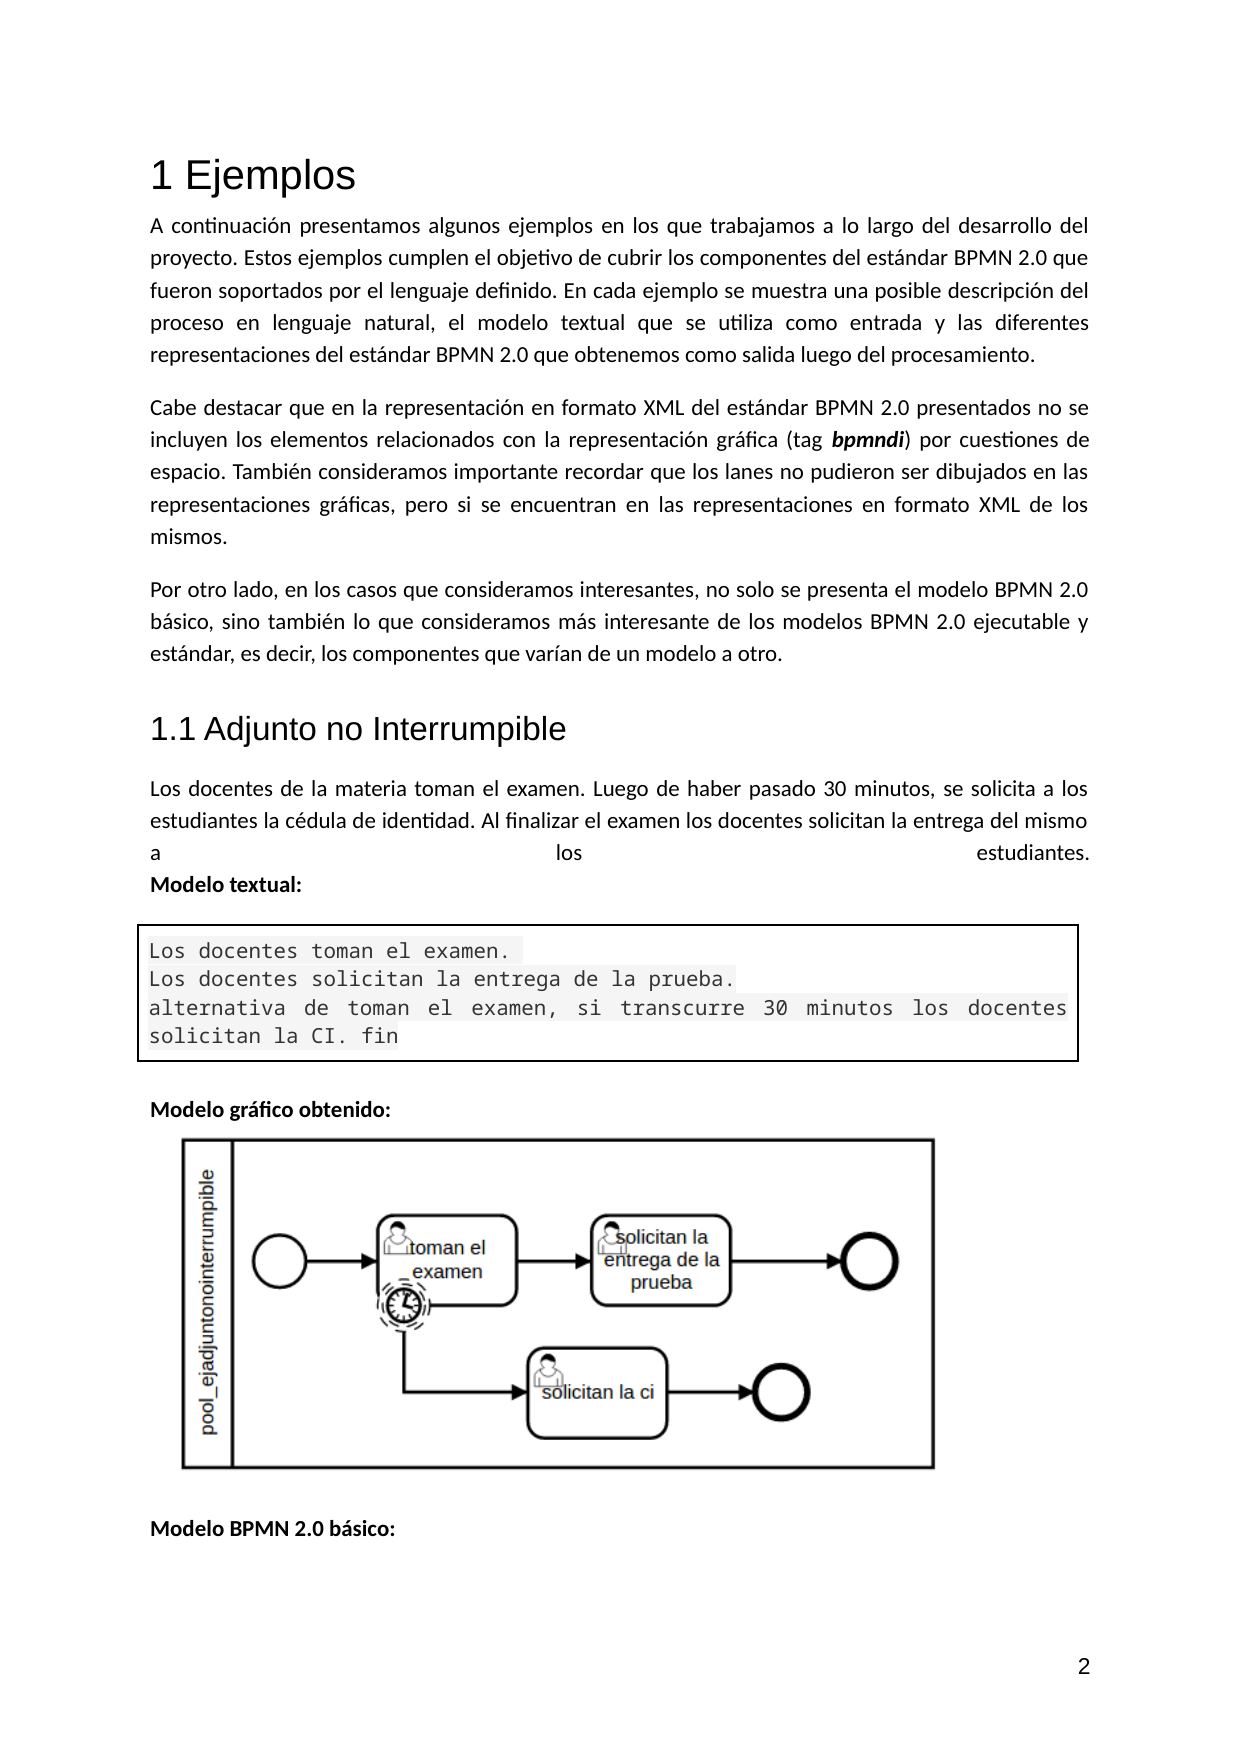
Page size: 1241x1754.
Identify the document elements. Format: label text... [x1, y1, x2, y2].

text Modelo gráfico obtenido: [150, 1062, 1090, 1489]
table_header Los docentes toman el examen. Los docentes solicitan la entrega de la prueba. alternativa de toman el examen, si transcurre 30 minutos los docentes solicitan la CI. fin [139, 926, 1077, 1060]
text A continuación presentamos algunos ejemplos en los que trabajamos a lo largo del desarrollo del proyecto. Estos ejemplos cumplen el objetivo de cubrir los componentes del estándar BPMN 2.0 que fueron soportados por el lenguaje definido. En cada ejemplo se muestra una posible descripción del proceso en lenguaje natural, el modelo textual que se utiliza como entrada y las diferentes representaciones del estándar BPMN 2.0 que obtenemos como salida luego del procesamiento. [150, 211, 1090, 368]
subtitle 1.1 Adjunto no Interrumpible [150, 709, 1090, 747]
picture [150, 1127, 992, 1489]
text Modelo BPMN 2.0 básico: [150, 1514, 1090, 1542]
text Los docentes de la materia toman el examen. Luego de haber pasado 30 minutos, se solicita a los estudiantes la cédula de identidad. Al finalizar el examen los docentes solicitan la entrega del mismo a los estudiantes. Modelo textual: [150, 774, 1090, 898]
subtitle 1 Ejemplos [150, 150, 1090, 198]
text Por otro lado, en los casos que consideramos interesantes, no solo se presenta el modelo BPMN 2.0 básico, sino también lo que consideramos más interesante de los modelos BPMN 2.0 ejecutable y estándar, es decir, los componentes que varían de un modelo a otro. [150, 575, 1090, 667]
text Cabe destacar que en la representación en formato XML del estándar BPMN 2.0 presentados no se incluyen los elementos relacionados con la representación gráfica (tag bpmndi) por cuestiones de espacio. También consideramos importante recordar que los lanes no pudieron ser dibujados en las representaciones gráficas, pero si se encuentran en las representaciones en formato XML de los mismos. [150, 393, 1090, 550]
